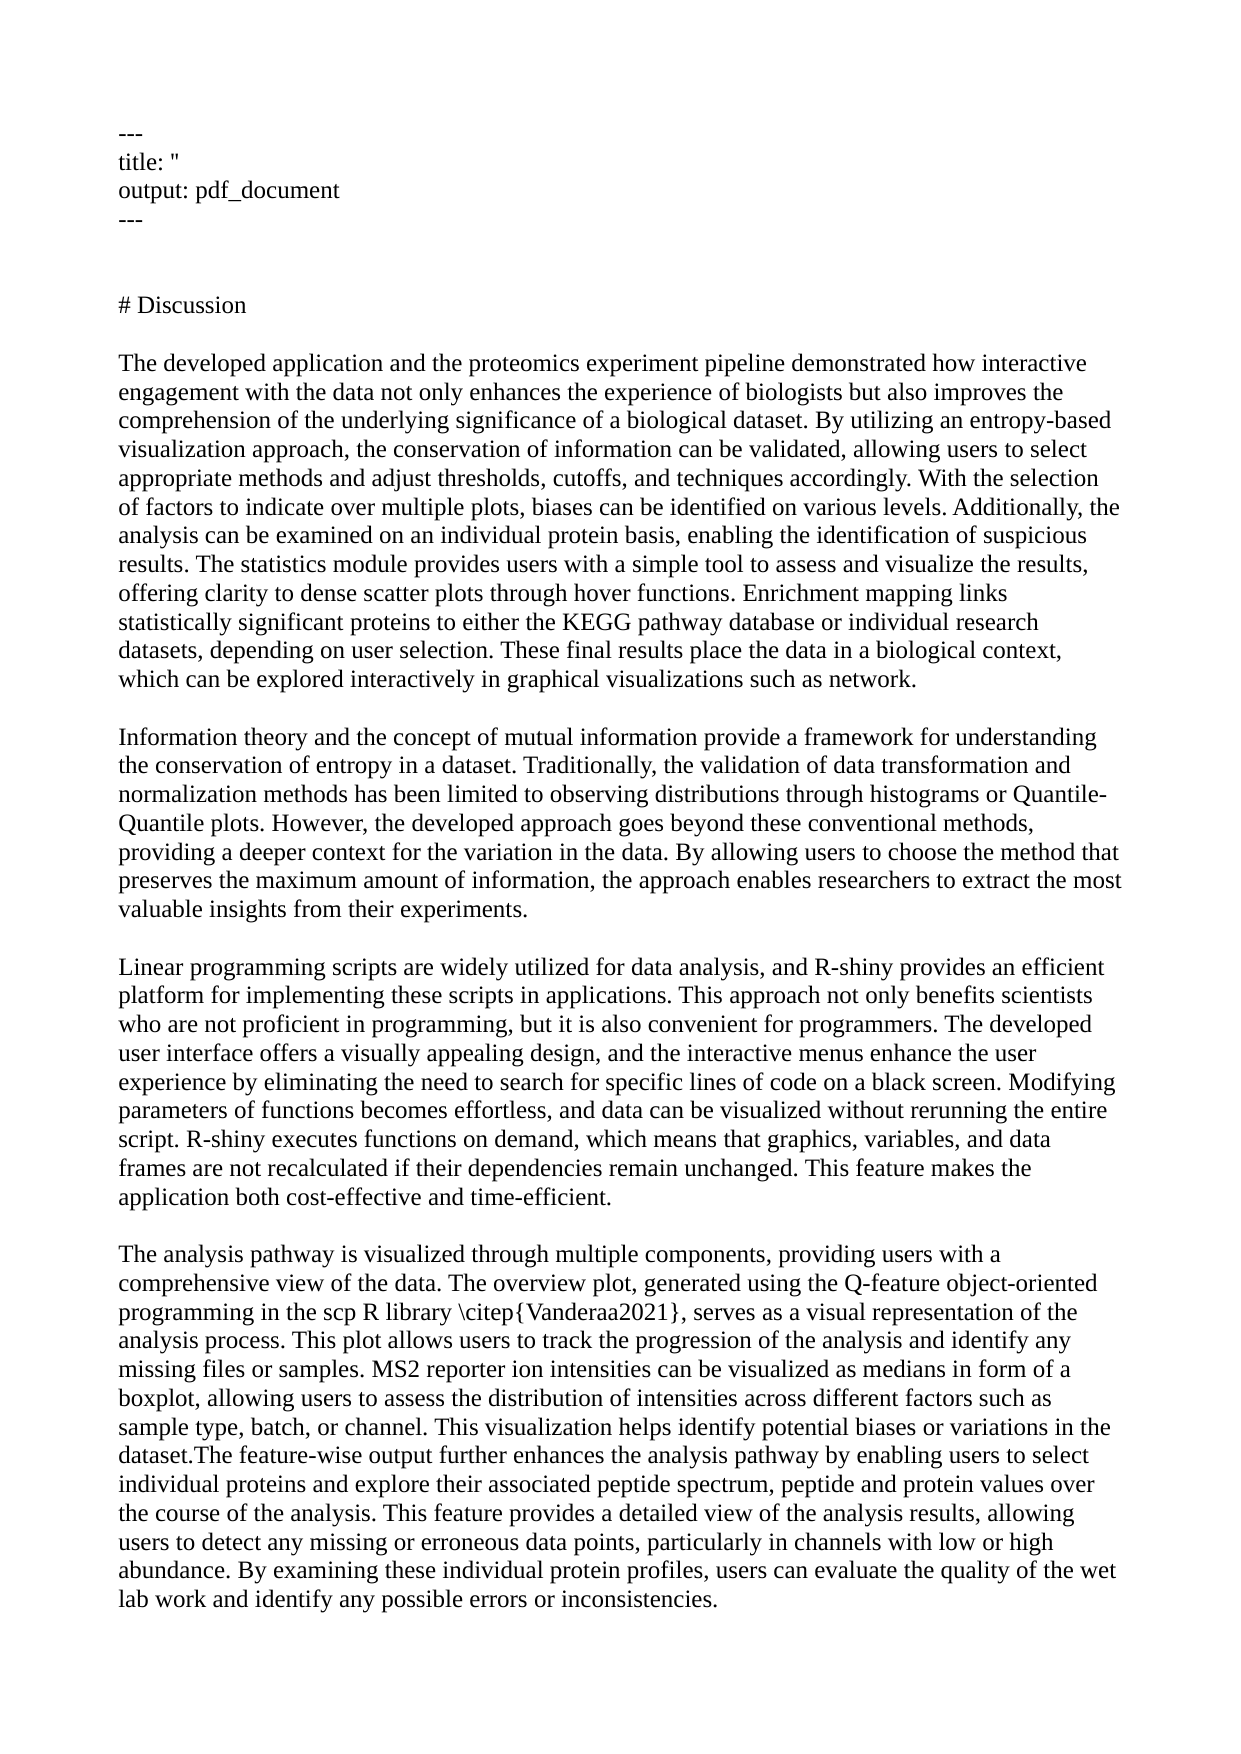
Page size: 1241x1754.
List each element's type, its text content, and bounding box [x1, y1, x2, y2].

text title: '' [118, 147, 1122, 176]
text output: pdf_document [118, 176, 1122, 204]
text The analysis pathway is visualized through multiple components, providing users with a comprehensive view of the data. The overview plot, generated using the Q-feature object-oriented programming in the scp R library \citep{Vanderaa2021}, serves as a visual representation of the analysis process. This plot allows users to track the progression of the analysis and identify any missing files or samples. MS2 reporter ion intensities can be visualized as medians in form of a boxplot, allowing users to assess the distribution of intensities across different factors such as sample type, batch, or channel. This visualization helps identify potential biases or variations in the dataset.The feature-wise output further enhances the analysis pathway by enabling users to select individual proteins and explore their associated peptide spectrum, peptide and protein values over the course of the analysis. This feature provides a detailed view of the analysis results, allowing users to detect any missing or erroneous data points, particularly in channels with low or high abundance. By examining these individual protein profiles, users can evaluate the quality of the wet lab work and identify any possible errors or inconsistencies. [118, 1239, 1122, 1613]
text Linear programming scripts are widely utilized for data analysis, and R-shiny provides an efficient platform for implementing these scripts in applications. This approach not only benefits scientists who are not proficient in programming, but it is also convenient for programmers. The developed user interface offers a visually appealing design, and the interactive menus enhance the user experience by eliminating the need to search for specific lines of code on a black screen. Modifying parameters of functions becomes effortless, and data can be visualized without rerunning the entire script. R-shiny executes functions on demand, which means that graphics, variables, and data frames are not recalculated if their dependencies remain unchanged. This feature makes the application both cost-effective and time-efficient. [118, 952, 1122, 1211]
text # Discussion [118, 291, 1122, 319]
text Information theory and the concept of mutual information provide a framework for understanding the conservation of entropy in a dataset. Traditionally, the validation of data transformation and normalization methods has been limited to observing distributions through histograms or Quantile-Quantile plots. However, the developed approach goes beyond these conventional methods, providing a deeper context for the variation in the data. By allowing users to choose the method that preserves the maximum amount of information, the approach enables researchers to extract the most valuable insights from their experiments. [118, 722, 1122, 923]
text --- [118, 204, 1122, 233]
text The developed application and the proteomics experiment pipeline demonstrated how interactive engagement with the data not only enhances the experience of biologists but also improves the comprehension of the underlying significance of a biological dataset. By utilizing an entropy-based visualization approach, the conservation of information can be validated, allowing users to select appropriate methods and adjust thresholds, cutoffs, and techniques accordingly. With the selection of factors to indicate over multiple plots, biases can be identified on various levels. Additionally, the analysis can be examined on an individual protein basis, enabling the identification of suspicious results. The statistics module provides users with a simple tool to assess and visualize the results, offering clarity to dense scatter plots through hover functions. Enrichment mapping links statistically significant proteins to either the KEGG pathway database or individual research datasets, depending on user selection. These final results place the data in a biological context, which can be explored interactively in graphical visualizations such as network. [118, 348, 1122, 693]
text --- [118, 118, 1122, 147]
